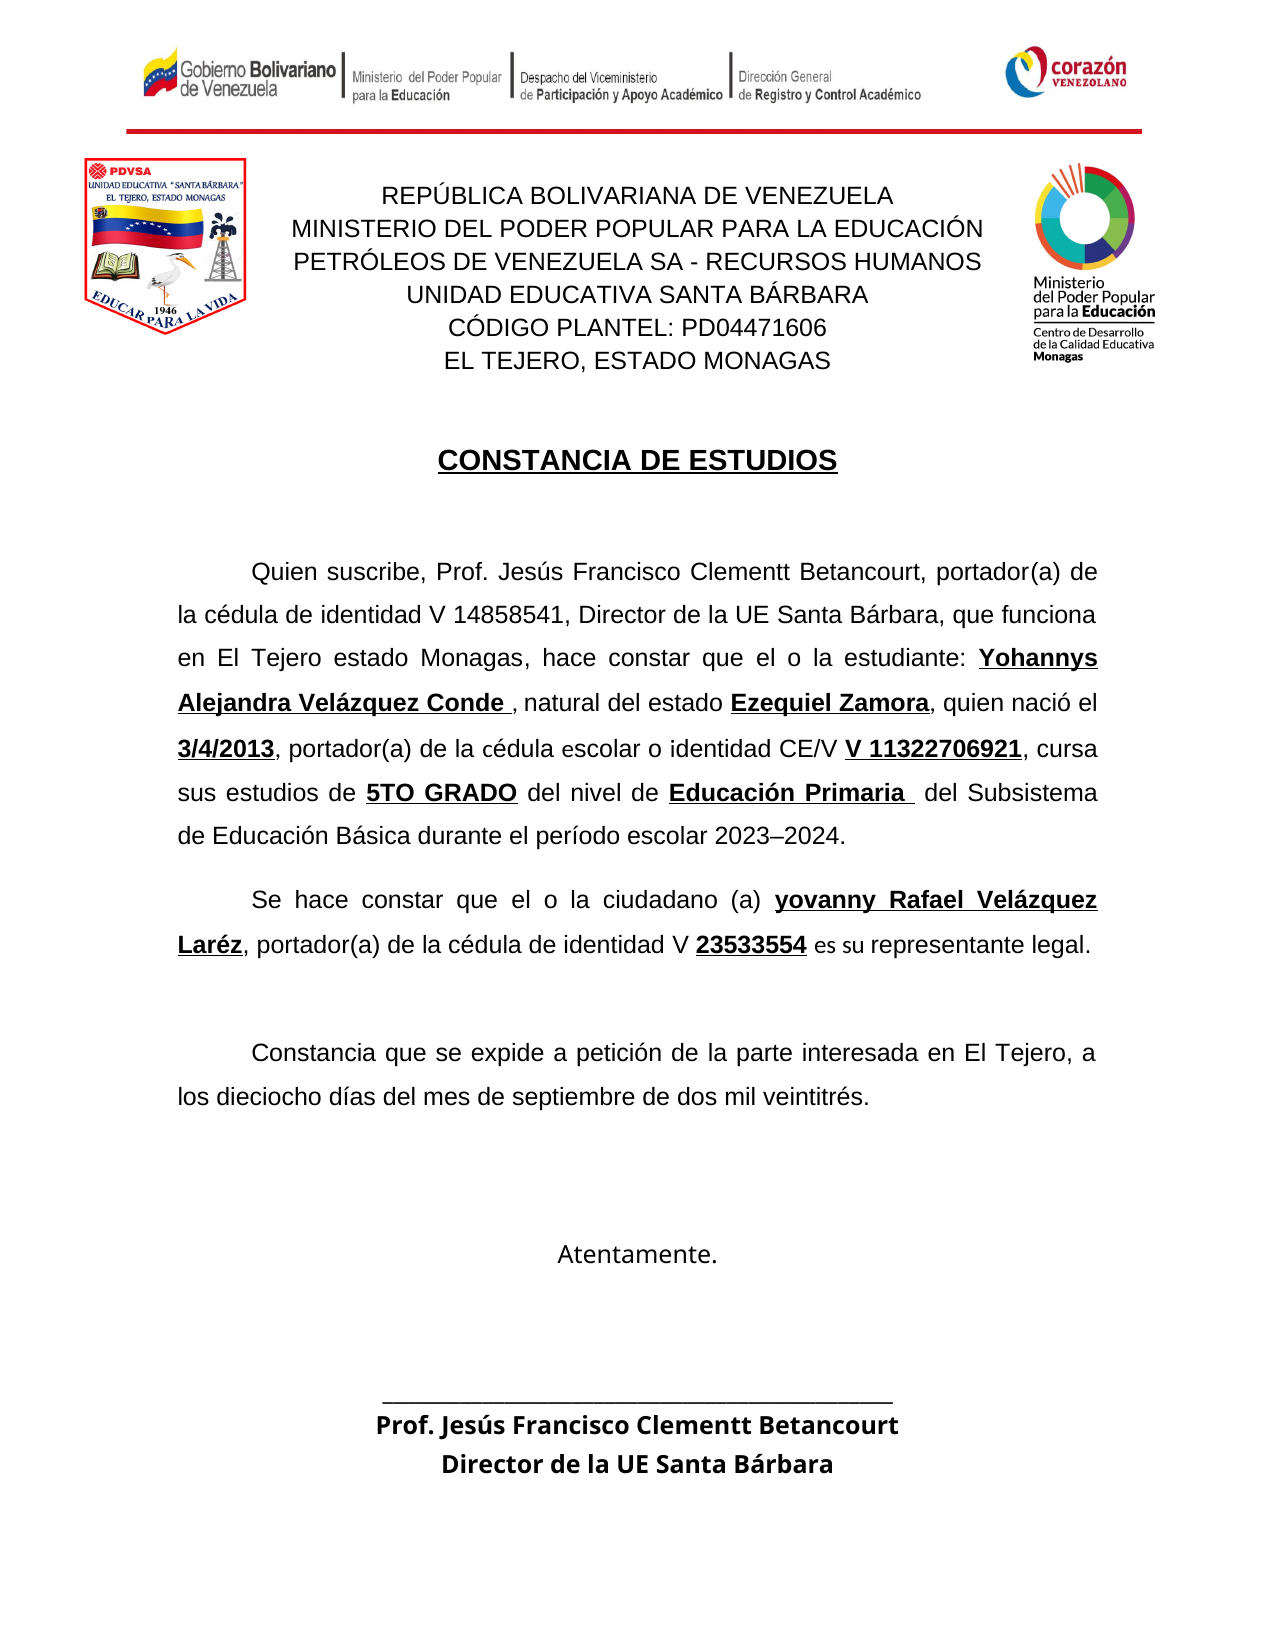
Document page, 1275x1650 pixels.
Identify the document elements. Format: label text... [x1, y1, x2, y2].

text Quien suscribe, Prof. Jesús Francisco Clementt Betancourt, portador(a) de la cédula de identidad V 14858541, Director de la UE Santa Bárbara, que funciona en El Tejero estado Monagas, hace constar que el o la estudiante: Yohannys Alejandra Velázquez Conde , natural del estado Ezequiel Zamora, quien nació el 3/4/2013, portador(a) de la cédula escolar o identidad CE/V V 11322706921, cursa sus estudios de 5TO GRADO del nivel de Educación Primaria del Subsistema de Educación Básica durante el período escolar 2023–2024. [177, 557, 1098, 849]
subtitle PETRÓLEOS DE VENEZUELA SA - RECURSOS HUMANOS [252, 247, 978, 275]
text Atentamente. [177, 1237, 1098, 1271]
text EL TEJERO, ESTADO MONAGAS [177, 346, 978, 374]
picture [79, 158, 252, 335]
text ______________________________________________ [177, 1373, 1098, 1407]
text UNIDAD EDUCATIVA SANTA BÁRBARA [252, 280, 978, 308]
subtitle MINISTERIO DEL PODER POPULAR PARA LA EDUCACIÓN [252, 214, 978, 242]
picture [126, 11, 1142, 134]
subtitle CONSTANCIA DE ESTUDIOS [177, 443, 1098, 476]
text Constancia que se expide a petición de la parte interesada en El Tejero, a los dieciocho días del mes de septiembre de dos mil veintitrés. [177, 1038, 1098, 1110]
text Director de la UE Santa Bárbara [177, 1447, 1098, 1481]
text CÓDIGO PLANTEL: PD04471606 [177, 313, 978, 341]
picture [978, 153, 1200, 377]
subtitle REPÚBLICA BOLIVARIANA DE VENEZUELA [252, 181, 978, 209]
text Prof. Jesús Francisco Clementt Betancourt [177, 1407, 1098, 1441]
text Se hace constar que el o la ciudadano (a) yovanny Rafael Velázquez Laréz, portador(a) de la cédula de identidad V 23533554 es su representante legal. [177, 885, 1098, 959]
